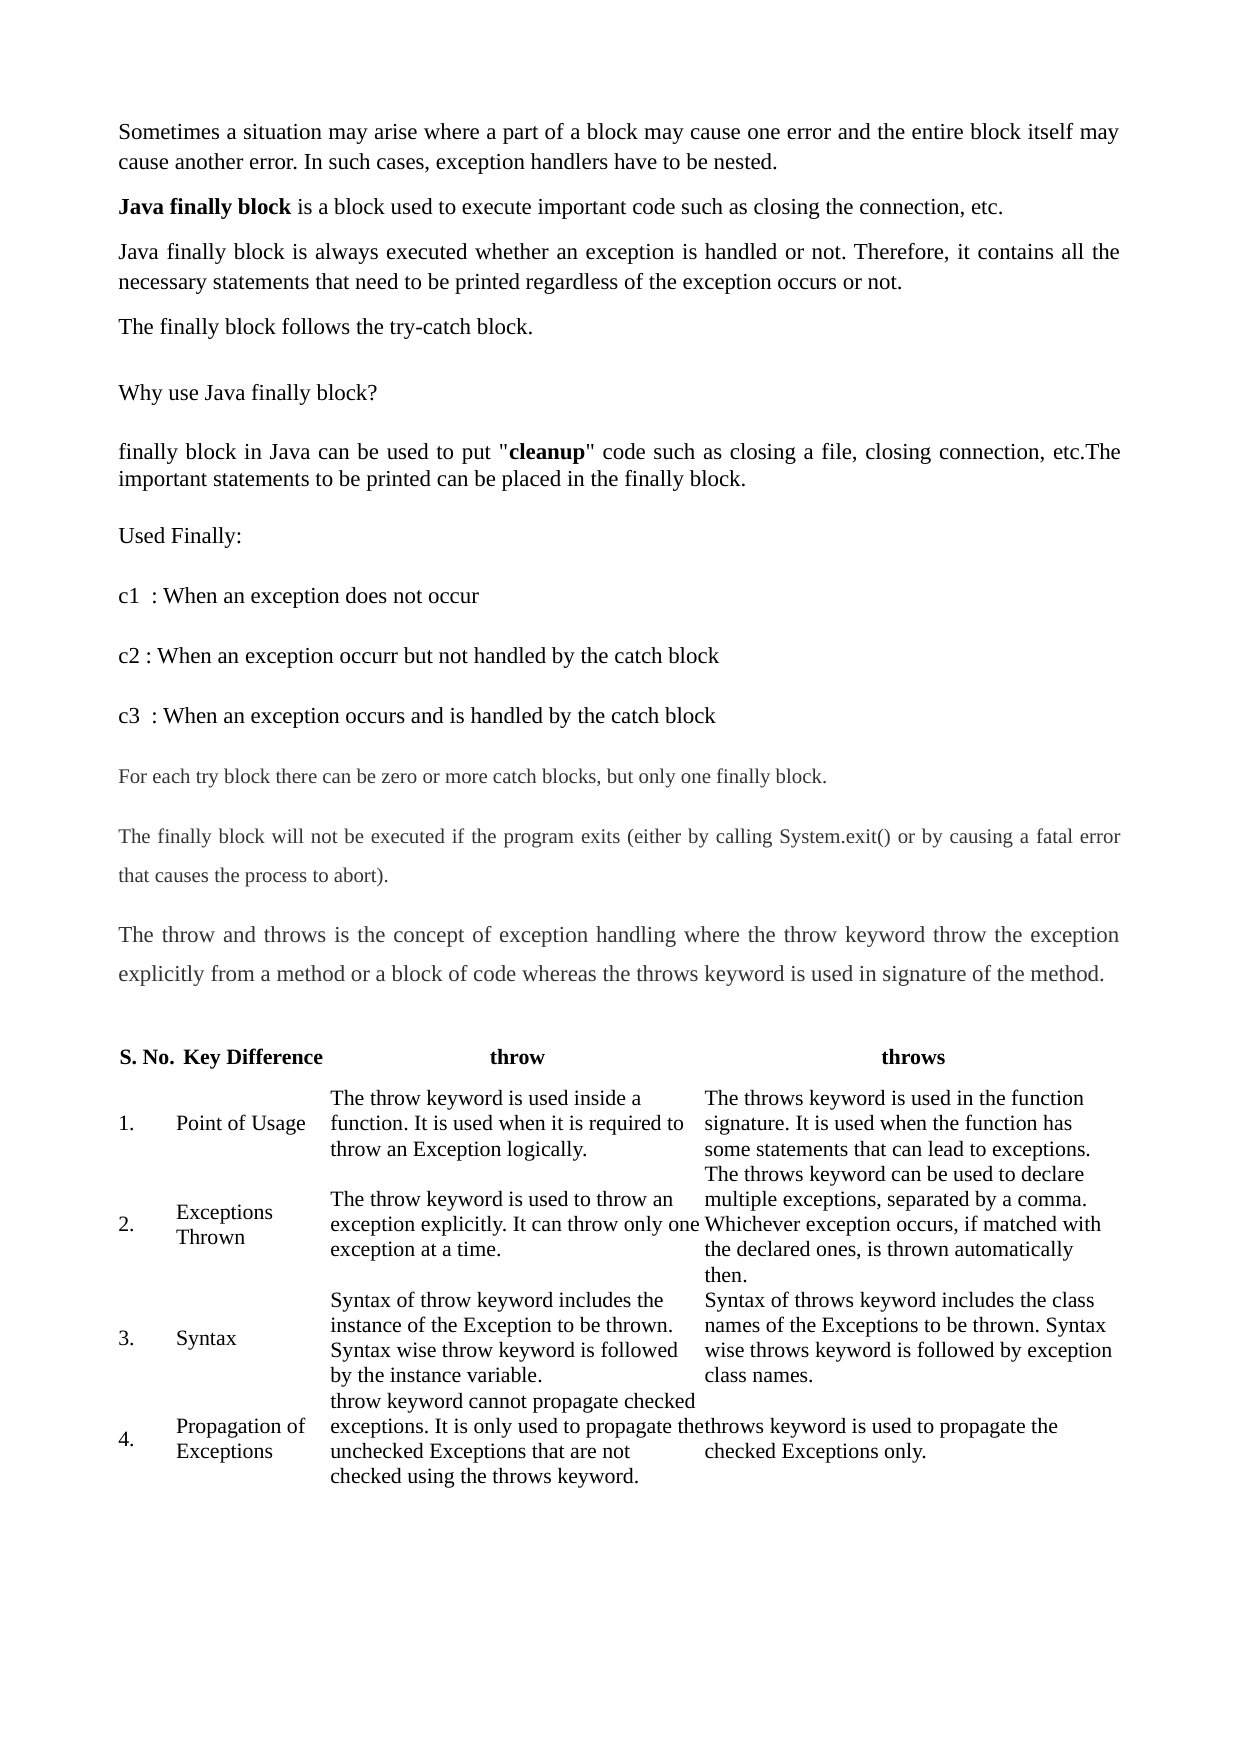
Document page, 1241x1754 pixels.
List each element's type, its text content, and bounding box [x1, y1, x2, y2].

text The finally block will not be executed if the program exits (either by calling System.exit() or by causing a fatal error that causes the process to abort). [118, 809, 1122, 887]
table_cell The throws keyword is used in the function signature. It is used when the function has some statements that can lead to exceptions. [704, 1085, 1122, 1161]
table_cell Exceptions Thrown [176, 1161, 330, 1287]
table_cell 2. [118, 1161, 176, 1287]
subtitle Why use Java finally block? [118, 378, 1122, 405]
text The throw and throws is the concept of exception handling where the throw keyword throw the exception explicitly from a method or a block of code whereas the throws keyword is used in signature of the method. [118, 908, 1122, 986]
table_cell Point of Usage [176, 1085, 330, 1161]
text Java finally block is always executed whether an exception is handled or not. Therefore, it contains all the necessary statements that need to be printed regardless of the exception occurs or not. [118, 238, 1122, 294]
table_cell Syntax of throw keyword includes the instance of the Exception to be thrown. Syntax wise throw keyword is followed by the instance variable. [330, 1287, 704, 1388]
table_header Key Difference [176, 1044, 330, 1085]
table_cell The throws keyword can be used to declare multiple exceptions, separated by a comma. Whichever exception occurs, if matched with the declared ones, is thrown automatically then. [704, 1161, 1122, 1287]
subtitle finally block in Java can be used to put "cleanup" code such as closing a file, closing connection, etc.The important statements to be printed can be placed in the finally block. [118, 438, 1122, 491]
text c3 : When an exception occurs and is handled by the catch block [118, 689, 1122, 728]
table_cell 4. [118, 1388, 176, 1488]
table_header throws [704, 1044, 1122, 1085]
table_cell throws keyword is used to propagate the checked Exceptions only. [704, 1388, 1122, 1488]
text Sometimes a situation may arise where a part of a block may cause one error and the entire block itself may cause another error. In such cases, exception handlers have to be nested. [118, 118, 1122, 175]
table_cell The throw keyword is used inside a function. It is used when it is required to throw an Exception logically. [330, 1085, 704, 1161]
table_cell Syntax of throws keyword includes the class names of the Exceptions to be thrown. Syntax wise throws keyword is followed by exception class names. [704, 1287, 1122, 1388]
text For each try block there can be zero or more catch blocks, but only one finally block. [118, 749, 1122, 788]
text Java finally block is a block used to execute important code such as closing the connection, etc. [118, 193, 1122, 219]
table_cell Propagation of Exceptions [176, 1388, 330, 1488]
table_cell 1. [118, 1085, 176, 1161]
text Used Finally: [118, 510, 1122, 549]
table_cell The throw keyword is used to throw an exception explicitly. It can throw only one exception at a time. [330, 1161, 704, 1287]
table_header throw [330, 1044, 704, 1085]
text c1 : When an exception does not occur [118, 569, 1122, 609]
table_cell Syntax [176, 1287, 330, 1388]
text The finally block follows the try-catch block. [118, 313, 1122, 339]
table_header S. No. [118, 1044, 176, 1085]
table_cell 3. [118, 1287, 176, 1388]
text c2 : When an exception occurr but not handled by the catch block [118, 629, 1122, 668]
table_cell throw keyword cannot propagate checked exceptions. It is only used to propagate the unchecked Exceptions that are not checked using the throws keyword. [330, 1388, 704, 1488]
